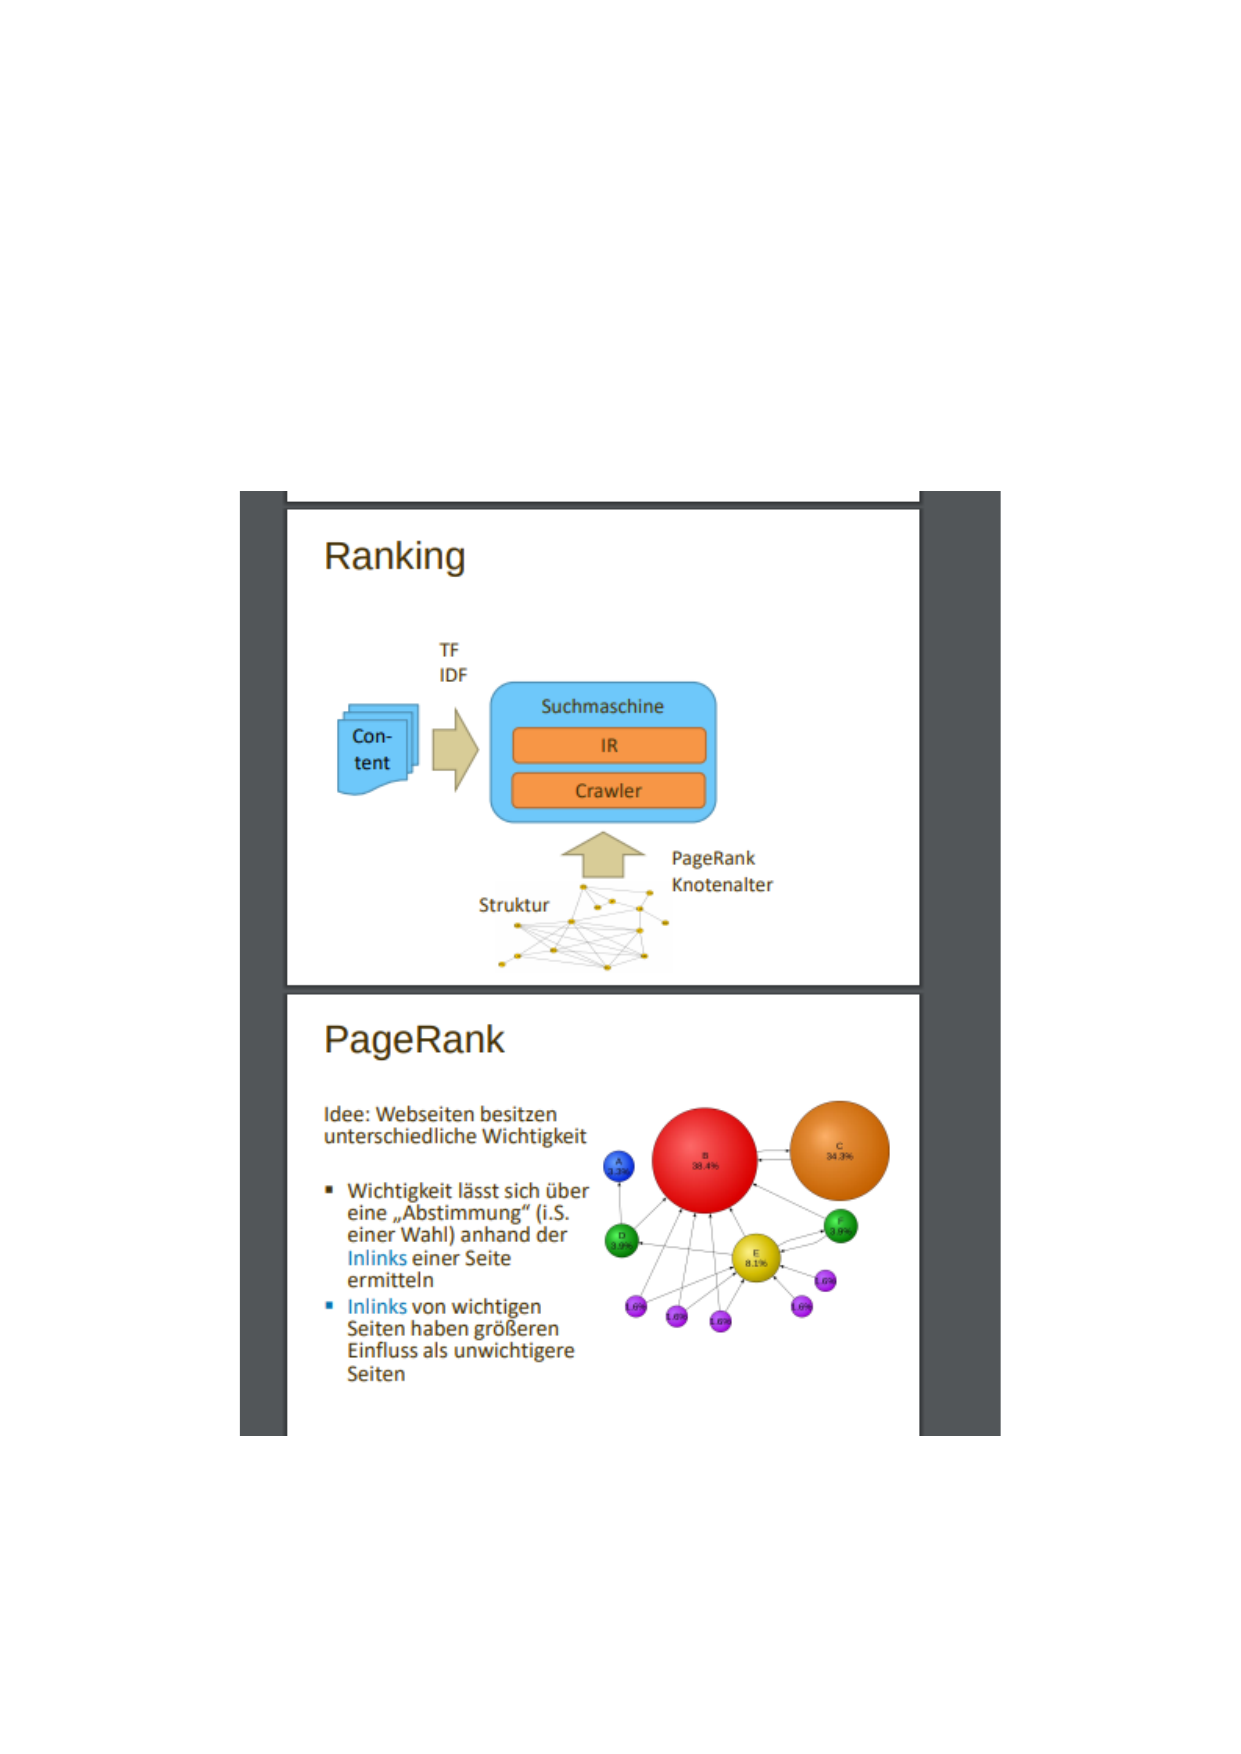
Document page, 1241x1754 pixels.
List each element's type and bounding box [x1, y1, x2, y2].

picture [239, 491, 1001, 1436]
